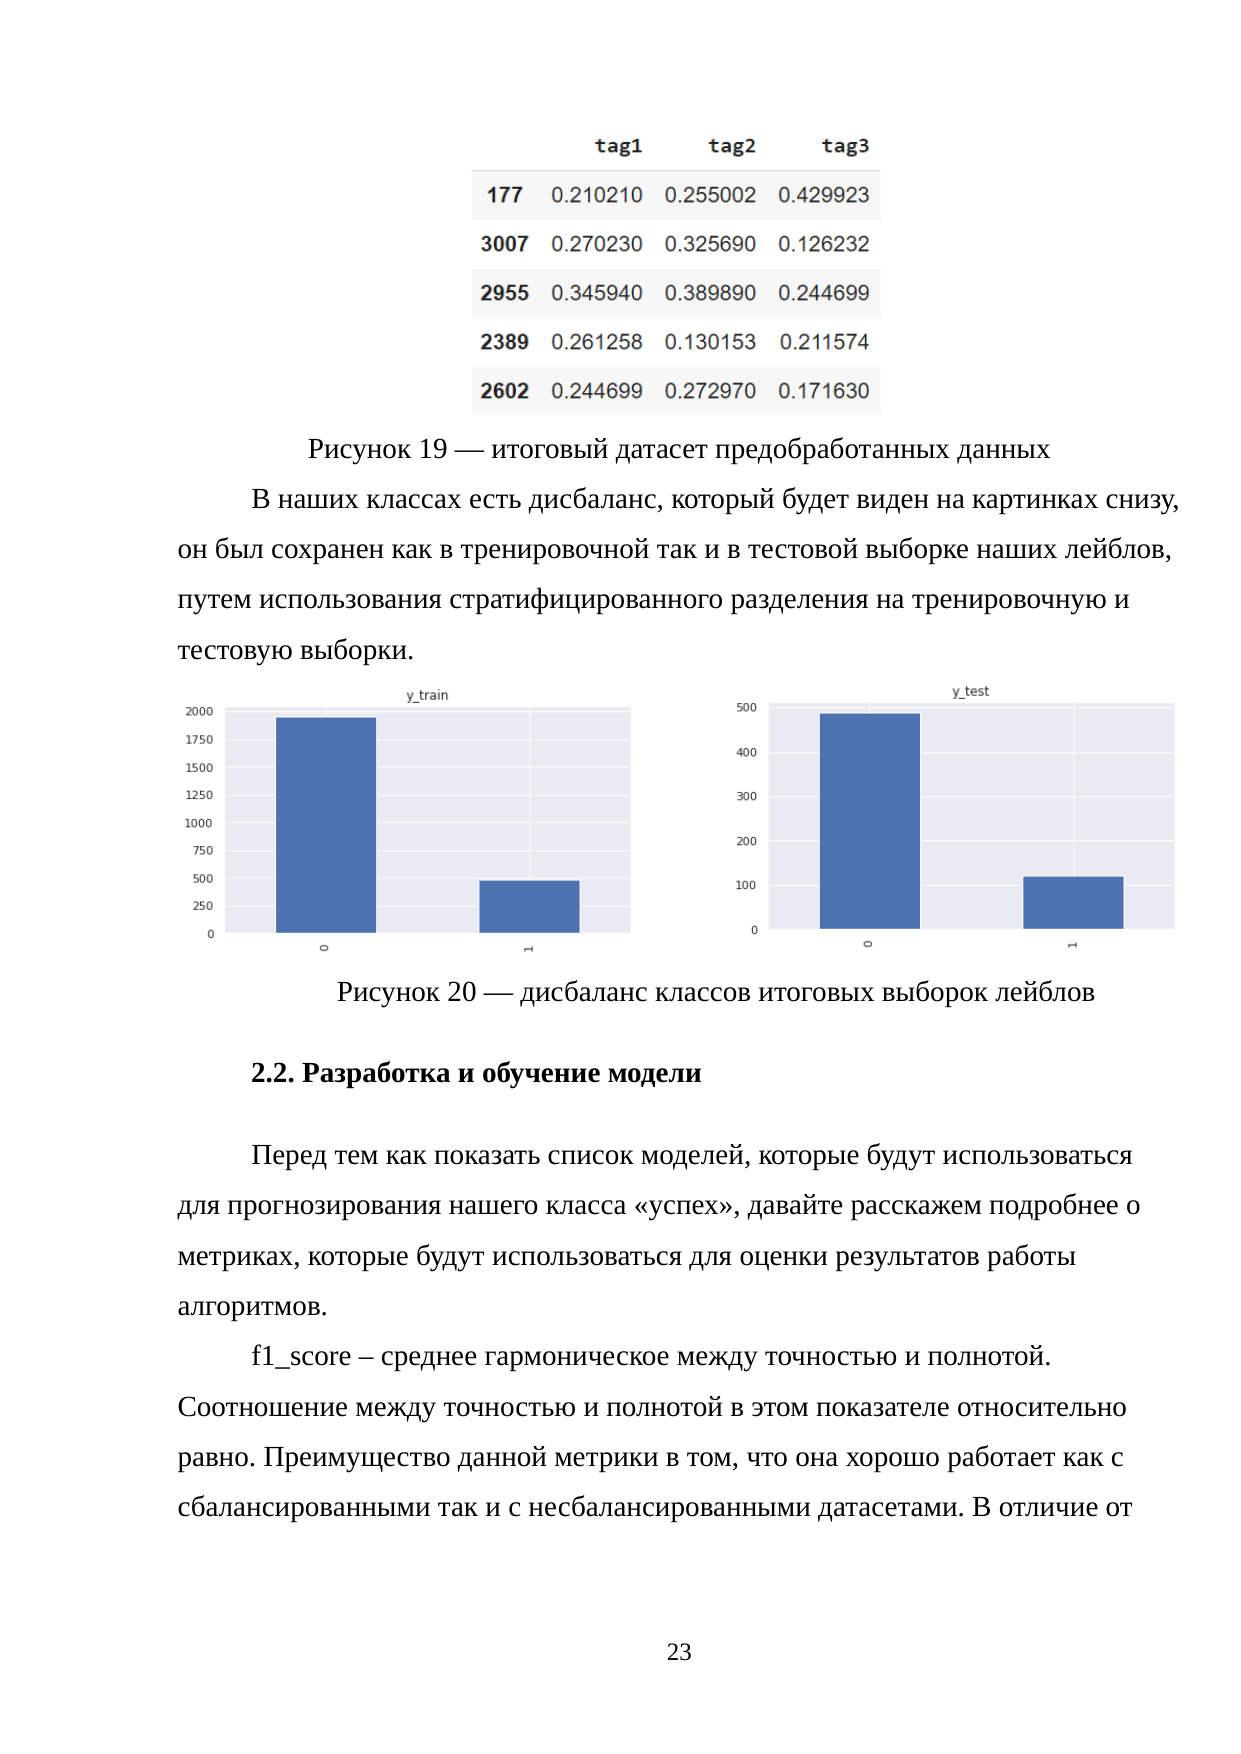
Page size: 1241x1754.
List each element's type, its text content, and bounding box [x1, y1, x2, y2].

picture [471, 118, 887, 414]
text Рисунок 19 — итоговый датасет предобработанных данных [177, 118, 1181, 464]
subtitle 2.2. Разработка и обучение модели [214, 1056, 1181, 1089]
text Перед тем как показать список моделей, которые будут использоваться для прогнозирования нашего класса «успех», давайте расскажем подробнее о метриках, которые будут использоваться для оценки результатов работы алгоритмов. [177, 1137, 1181, 1322]
picture [177, 682, 638, 958]
text Рисунок 20 — дисбаланс классов итоговых выборок лейблов [177, 682, 1181, 1008]
picture [728, 678, 1182, 954]
text f1_score – среднее гармоническое между точностью и полнотой. Соотношение между точностью и полнотой в этом показателе относительно равно. Преимущество данной метрики в том, что она хорошо работает как с сбалансированными так и с несбалансированными датасетами. В отличие от [177, 1338, 1181, 1523]
text В наших классах есть дисбаланс, который будет виден на картинках снизу, он был сохранен как в тренировочной так и в тестовой выборке наших лейблов, путем использования стратифицированного разделения на тренировочную и тестовую выборки. [177, 481, 1181, 666]
